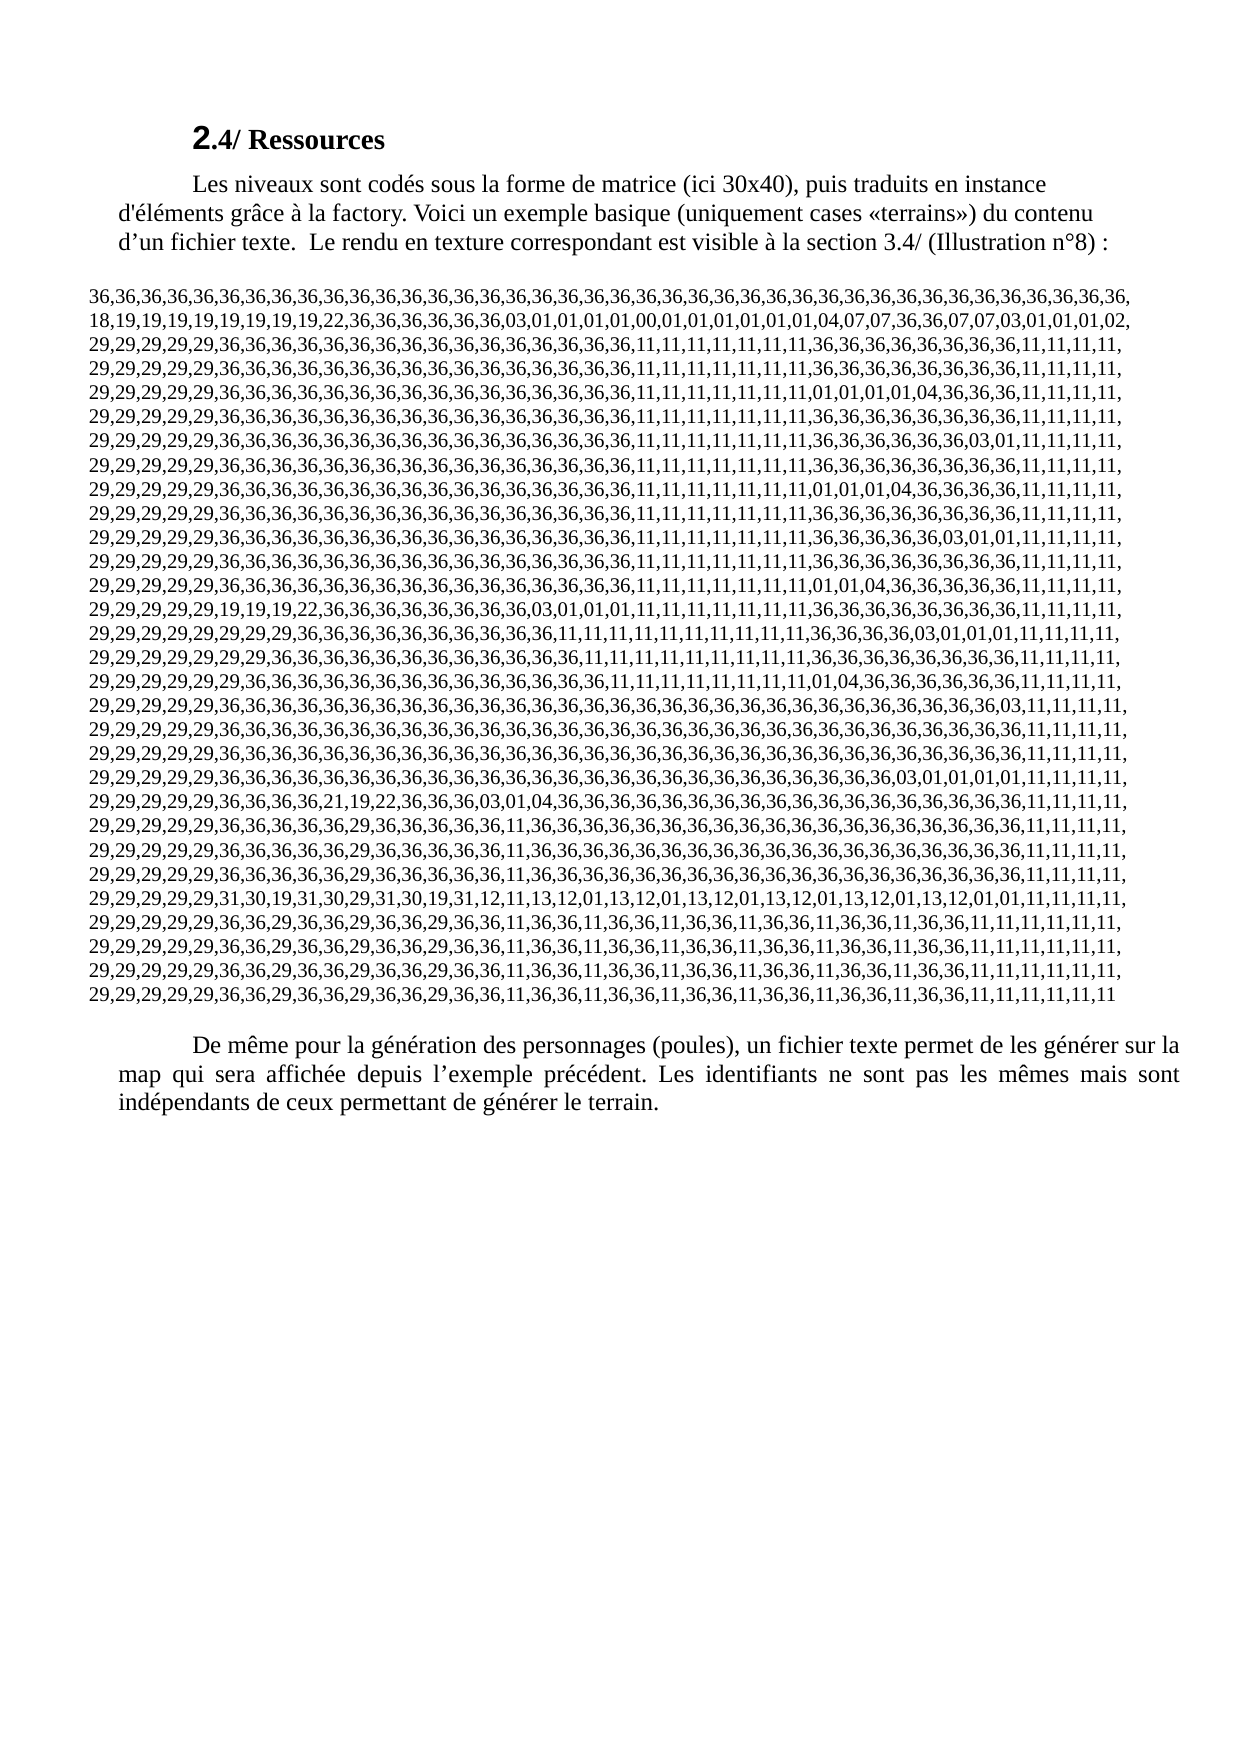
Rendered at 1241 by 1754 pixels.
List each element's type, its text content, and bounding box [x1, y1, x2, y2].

text 29,29,29,29,29,36,36,36,36,36,36,36,36,36,36,36,36,36,36,36,36,11,11,11,11,11,11,11,01,01,01,04,36,36,36,36,11,11,11,11, [89, 477, 1181, 501]
text 29,29,29,29,29,29,29,36,36,36,36,36,36,36,36,36,36,36,36,11,11,11,11,11,11,11,11,11,36,36,36,36,36,36,36,36,11,11,11,11, [89, 645, 1181, 669]
text 29,29,29,29,29,36,36,36,36,36,36,36,36,36,36,36,36,36,36,36,36,36,36,36,36,36,36,36,36,36,36,03,01,01,01,01,11,11,11,11, [89, 765, 1181, 789]
text 29,29,29,29,29,31,30,19,31,30,29,31,30,19,31,12,11,13,12,01,13,12,01,13,12,01,13,12,01,13,12,01,13,12,01,01,11,11,11,11, [89, 886, 1181, 910]
text 29,29,29,29,29,36,36,36,36,36,36,36,36,36,36,36,36,36,36,36,36,36,36,36,36,36,36,36,36,36,36,36,36,36,36,36,11,11,11,11, [89, 717, 1181, 741]
text De même pour la génération des personnages (poules), un fichier texte permet de les générer sur la map qui sera affichée depuis l’exemple précédent. Les identifiants ne sont pas les mêmes mais sont indépendants de ceux permettant de générer le terrain. [89, 1030, 1181, 1116]
text 29,29,29,29,29,36,36,36,36,36,36,36,36,36,36,36,36,36,36,36,36,11,11,11,11,11,11,11,36,36,36,36,36,36,36,36,11,11,11,11, [89, 356, 1181, 380]
text 29,29,29,29,29,36,36,36,36,36,29,36,36,36,36,36,11,36,36,36,36,36,36,36,36,36,36,36,36,36,36,36,36,36,36,36,11,11,11,11, [89, 862, 1181, 886]
text 29,29,29,29,29,36,36,36,36,21,19,22,36,36,36,03,01,04,36,36,36,36,36,36,36,36,36,36,36,36,36,36,36,36,36,36,11,11,11,11, [89, 789, 1181, 813]
text 29,29,29,29,29,29,29,29,36,36,36,36,36,36,36,36,36,36,11,11,11,11,11,11,11,11,11,11,36,36,36,36,03,01,01,01,11,11,11,11, [89, 621, 1181, 645]
text 29,29,29,29,29,36,36,29,36,36,29,36,36,29,36,36,11,36,36,11,36,36,11,36,36,11,36,36,11,36,36,11,36,36,11,11,11,11,11,11, [89, 934, 1181, 958]
text Les niveaux sont codés sous la forme de matrice (ici 30x40), puis traduits en instance d'éléments grâce à la factory. Voici un exemple basique (uniquement cases «terrains») du contenu d’un fichier texte. Le rendu en texture correspondant est visible à la section 3.4/ (Illustration n°8) : [118, 169, 1122, 255]
text 29,29,29,29,29,36,36,36,36,36,36,36,36,36,36,36,36,36,36,36,36,11,11,11,11,11,11,11,01,01,04,36,36,36,36,36,11,11,11,11, [89, 573, 1181, 597]
subtitle 2.4/ Ressources [118, 118, 1122, 157]
text 29,29,29,29,29,36,36,36,36,36,36,36,36,36,36,36,36,36,36,36,36,11,11,11,11,11,11,11,01,01,01,01,04,36,36,36,11,11,11,11, [89, 380, 1181, 404]
text 29,29,29,29,29,36,36,36,36,36,36,36,36,36,36,36,36,36,36,36,36,11,11,11,11,11,11,11,36,36,36,36,36,36,36,36,11,11,11,11, [89, 332, 1181, 356]
text 29,29,29,29,29,36,36,36,36,36,36,36,36,36,36,36,36,36,36,36,36,11,11,11,11,11,11,11,36,36,36,36,36,36,36,36,11,11,11,11, [89, 501, 1181, 525]
text 29,29,29,29,29,36,36,29,36,36,29,36,36,29,36,36,11,36,36,11,36,36,11,36,36,11,36,36,11,36,36,11,36,36,11,11,11,11,11,11 [89, 982, 1181, 1006]
text 29,29,29,29,29,36,36,36,36,36,29,36,36,36,36,36,11,36,36,36,36,36,36,36,36,36,36,36,36,36,36,36,36,36,36,36,11,11,11,11, [89, 837, 1181, 862]
text 29,29,29,29,29,36,36,36,36,36,36,36,36,36,36,36,36,36,36,36,36,11,11,11,11,11,11,11,36,36,36,36,36,36,03,01,11,11,11,11, [89, 428, 1181, 452]
text 29,29,29,29,29,36,36,36,36,36,29,36,36,36,36,36,11,36,36,36,36,36,36,36,36,36,36,36,36,36,36,36,36,36,36,36,11,11,11,11, [89, 813, 1181, 837]
text 29,29,29,29,29,36,36,36,36,36,36,36,36,36,36,36,36,36,36,36,36,36,36,36,36,36,36,36,36,36,36,36,36,36,36,36,11,11,11,11, [89, 741, 1181, 765]
text 29,29,29,29,29,19,19,19,22,36,36,36,36,36,36,36,36,03,01,01,01,11,11,11,11,11,11,11,36,36,36,36,36,36,36,36,11,11,11,11, [89, 597, 1181, 621]
text 29,29,29,29,29,36,36,36,36,36,36,36,36,36,36,36,36,36,36,36,36,11,11,11,11,11,11,11,36,36,36,36,36,36,36,36,11,11,11,11, [89, 404, 1181, 428]
text 29,29,29,29,29,36,36,29,36,36,29,36,36,29,36,36,11,36,36,11,36,36,11,36,36,11,36,36,11,36,36,11,36,36,11,11,11,11,11,11, [89, 958, 1181, 982]
text 29,29,29,29,29,36,36,29,36,36,29,36,36,29,36,36,11,36,36,11,36,36,11,36,36,11,36,36,11,36,36,11,36,36,11,11,11,11,11,11, [89, 910, 1181, 934]
text 29,29,29,29,29,36,36,36,36,36,36,36,36,36,36,36,36,36,36,36,36,36,36,36,36,36,36,36,36,36,36,36,36,36,36,03,11,11,11,11, [89, 693, 1181, 717]
text 29,29,29,29,29,29,36,36,36,36,36,36,36,36,36,36,36,36,36,36,11,11,11,11,11,11,11,11,01,04,36,36,36,36,36,36,11,11,11,11, [89, 669, 1181, 693]
text 36,36,36,36,36,36,36,36,36,36,36,36,36,36,36,36,36,36,36,36,36,36,36,36,36,36,36,36,36,36,36,36,36,36,36,36,36,36,36,36, [89, 284, 1181, 308]
text 18,19,19,19,19,19,19,19,19,22,36,36,36,36,36,36,03,01,01,01,01,00,01,01,01,01,01,01,04,07,07,36,36,07,07,03,01,01,01,02, [89, 308, 1181, 332]
text 29,29,29,29,29,36,36,36,36,36,36,36,36,36,36,36,36,36,36,36,36,11,11,11,11,11,11,11,36,36,36,36,36,36,36,36,11,11,11,11, [89, 452, 1181, 477]
text 29,29,29,29,29,36,36,36,36,36,36,36,36,36,36,36,36,36,36,36,36,11,11,11,11,11,11,11,36,36,36,36,36,36,36,36,11,11,11,11, [89, 549, 1181, 573]
text 29,29,29,29,29,36,36,36,36,36,36,36,36,36,36,36,36,36,36,36,36,11,11,11,11,11,11,11,36,36,36,36,36,03,01,01,11,11,11,11, [89, 525, 1181, 549]
